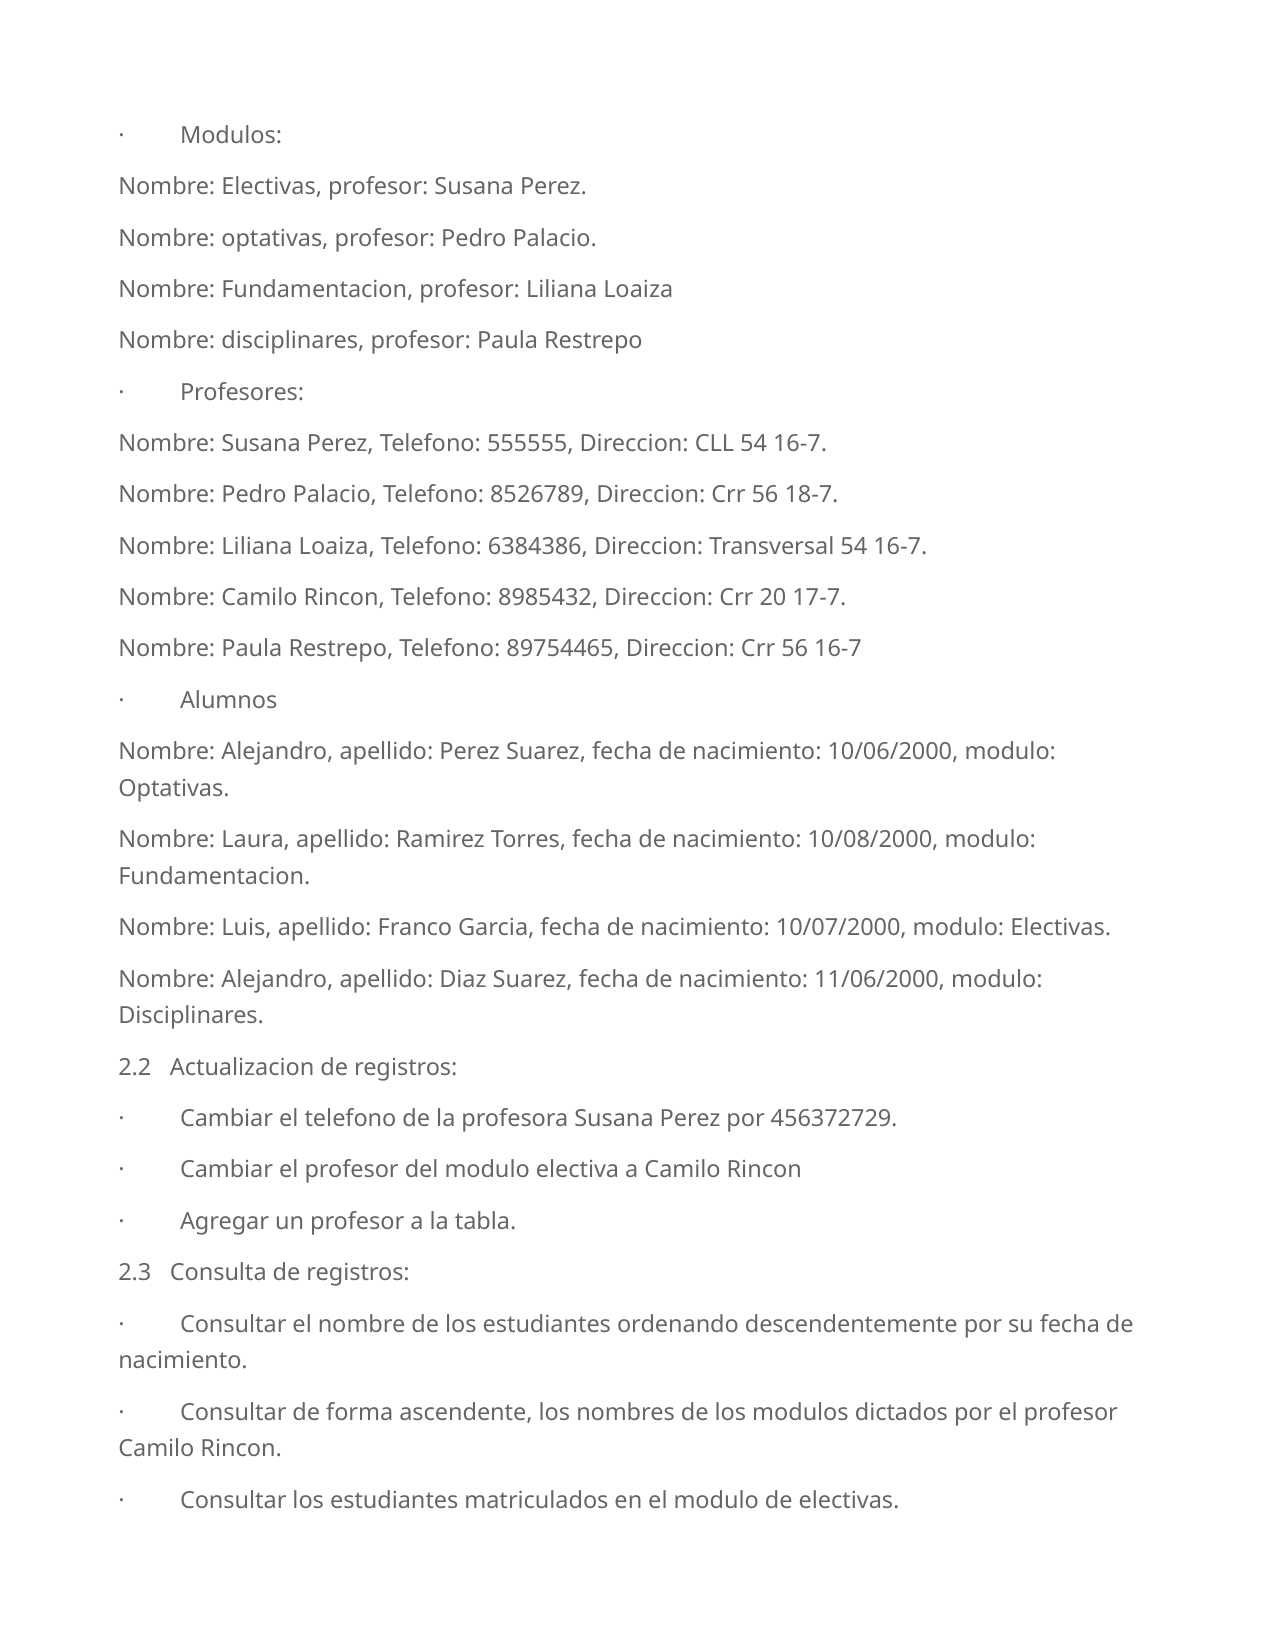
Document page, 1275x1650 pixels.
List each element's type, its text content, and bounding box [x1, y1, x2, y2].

text · Consultar el nombre de los estudiantes ordenando descendentemente por su fecha de nacimiento. [118, 1307, 1157, 1376]
text · Modulos: [118, 118, 1157, 150]
text Nombre: Pedro Palacio, Telefono: 8526789, Direccion: Crr 56 18-7. [118, 478, 1157, 509]
text Nombre: Camilo Rincon, Telefono: 8985432, Direccion: Crr 20 17-7. [118, 580, 1157, 612]
text Nombre: Fundamentacion, profesor: Liliana Loaiza [118, 272, 1157, 304]
text · Cambiar el profesor del modulo electiva a Camilo Rincon [118, 1153, 1157, 1185]
text · Profesores: [118, 375, 1157, 407]
text · Cambiar el telefono de la profesora Susana Perez por 456372729. [118, 1101, 1157, 1133]
text Nombre: Liliana Loaiza, Telefono: 6384386, Direccion: Transversal 54 16-7. [118, 529, 1157, 561]
text Nombre: disciplinares, profesor: Paula Restrepo [118, 323, 1157, 356]
text 2.3 Consulta de registros: [118, 1256, 1157, 1287]
text Nombre: Susana Perez, Telefono: 555555, Direccion: CLL 54 16-7. [118, 426, 1157, 458]
text Nombre: Alejandro, apellido: Perez Suarez, fecha de nacimiento: 10/06/2000, modulo: Optativas. [118, 734, 1157, 803]
text Nombre: optativas, profesor: Pedro Palacio. [118, 221, 1157, 253]
text 2.2 Actualizacion de registros: [118, 1050, 1157, 1082]
text · Alumnos [118, 683, 1157, 715]
text · Consultar los estudiantes matriculados en el modulo de electivas. [118, 1483, 1157, 1515]
text Nombre: Luis, apellido: Franco Garcia, fecha de nacimiento: 10/07/2000, modulo: Electivas. [118, 911, 1157, 943]
text · Consultar de forma ascendente, los nombres de los modulos dictados por el profesor Camilo Rincon. [118, 1395, 1157, 1464]
text · Agregar un profesor a la tabla. [118, 1204, 1157, 1236]
text Nombre: Electivas, profesor: Susana Perez. [118, 169, 1157, 201]
text Nombre: Paula Restrepo, Telefono: 89754465, Direccion: Crr 56 16-7 [118, 632, 1157, 664]
text Nombre: Laura, apellido: Ramirez Torres, fecha de nacimiento: 10/08/2000, modulo: Fundamentacion. [118, 822, 1157, 891]
text Nombre: Alejandro, apellido: Diaz Suarez, fecha de nacimiento: 11/06/2000, modulo: Disciplinares. [118, 962, 1157, 1031]
